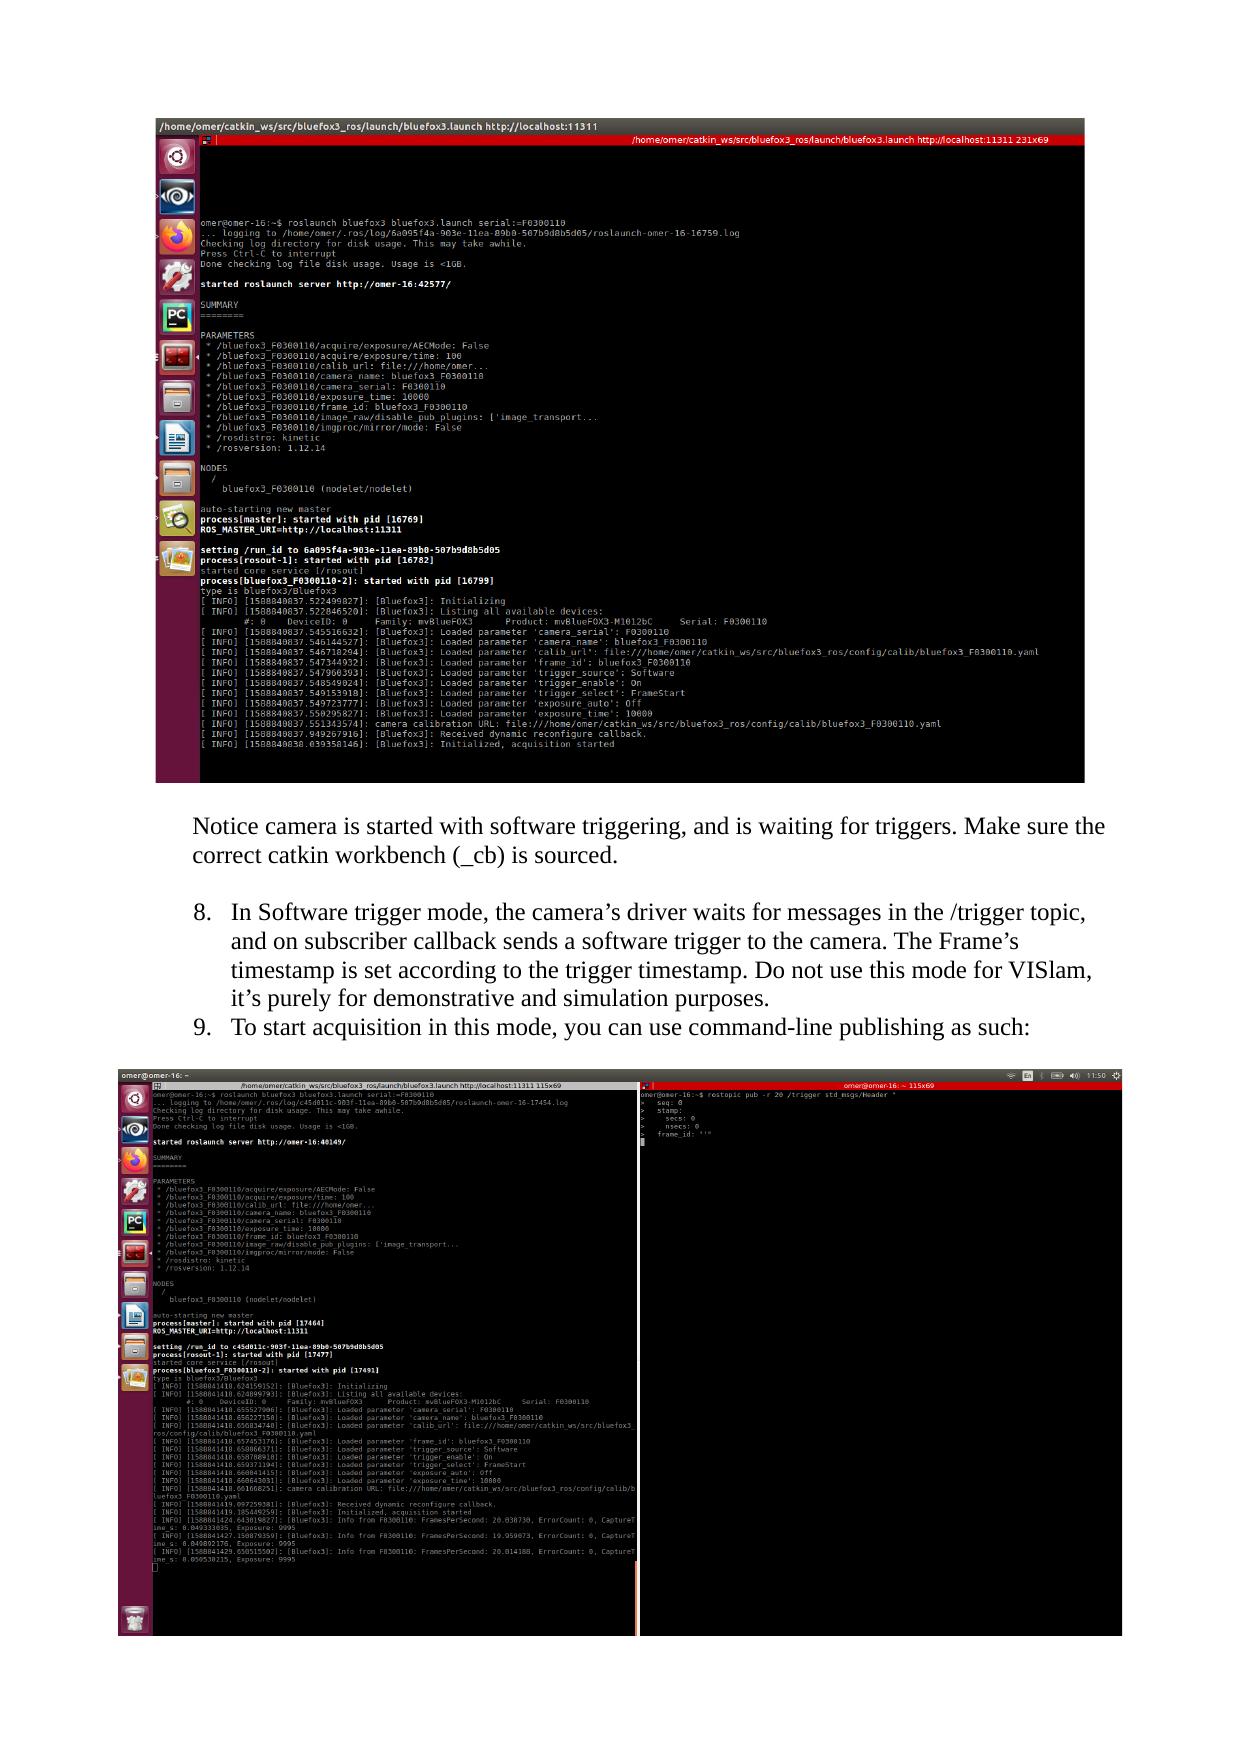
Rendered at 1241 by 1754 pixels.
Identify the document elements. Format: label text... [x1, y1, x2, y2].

list In Software trigger mode, the camera’s driver waits for messages in the /trigger topic, and on subscriber callback sends a software trigger to the camera. The Frame’s timestamp is set according to the trigger timestamp. Do not use this mode for VISlam, it’s purely for demonstrative and simulation purposes. [193, 897, 1122, 1012]
picture [155, 118, 1085, 783]
list To start acquisition in this mode, you can use command-line publishing as such: [193, 1012, 1122, 1041]
picture [118, 1069, 1123, 1636]
text Notice camera is started with software triggering, and is waiting for triggers. Make sure the correct catkin workbench (_cb) is sourced. [118, 811, 1122, 868]
